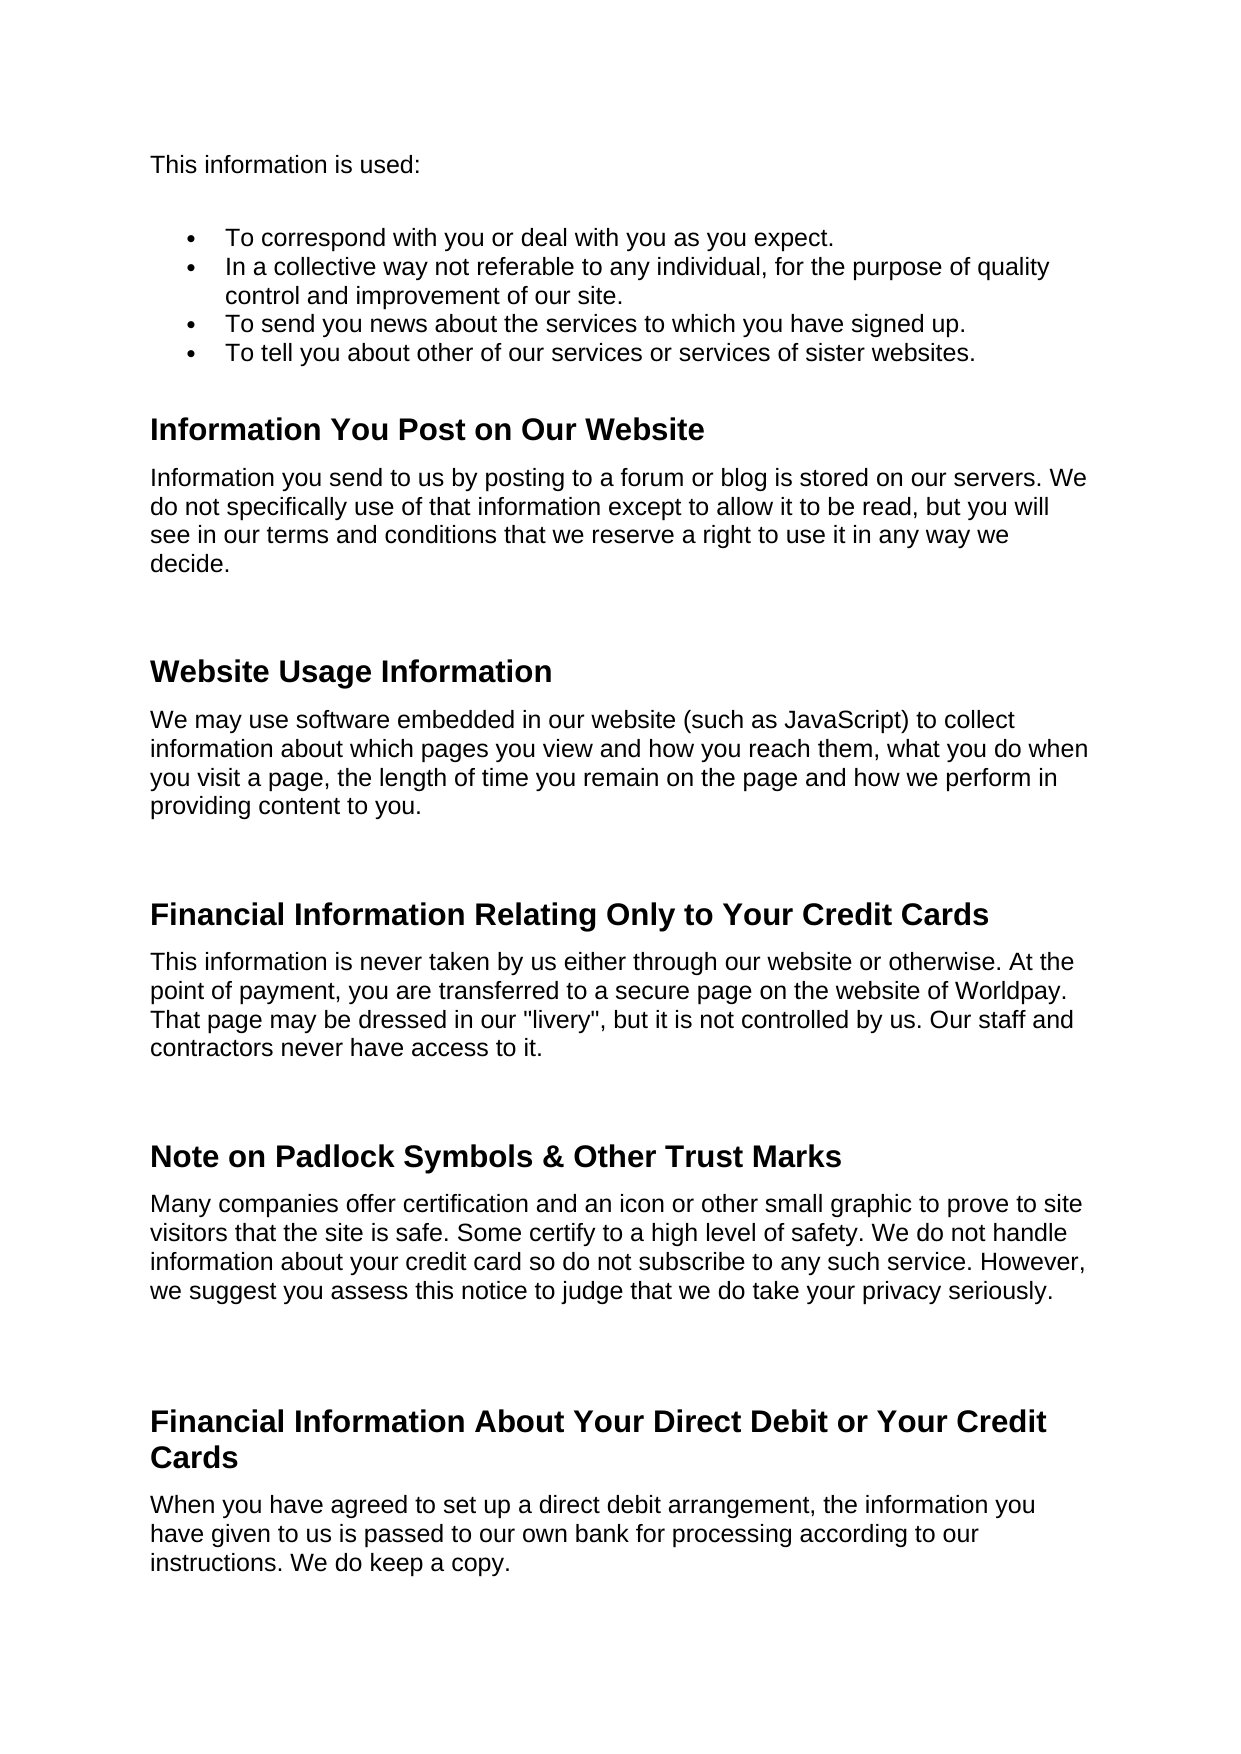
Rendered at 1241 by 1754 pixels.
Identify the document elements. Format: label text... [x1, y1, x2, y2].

list In a collective way not referable to any individual, for the purpose of quality control and improvement of our site. [187, 252, 1090, 309]
subtitle Financial Information Relating Only to Your Credit Cards [150, 896, 1090, 932]
list To correspond with you or deal with you as you expect. [187, 223, 1090, 252]
text Information you send to us by posting to a forum or blog is stored on our servers. We do not specifically use of that information except to allow it to be read, but you will see in our terms and conditions that we reserve a right to use it in any way we decide. [150, 463, 1090, 578]
text Many companies offer certification and an icon or other small graphic to prove to site visitors that the site is safe. Some certify to a high level of safety. We do not handle information about your credit card so do not subscribe to any such service. However, we suggest you assess this notice to judge that we do take your privacy seriously. [150, 1189, 1090, 1304]
list To tell you about other of our services or services of sister websites. [187, 338, 1090, 367]
list To send you news about the services to which you have signed up. [187, 309, 1090, 338]
text This information is never taken by us either through our website or otherwise. At the point of payment, you are transferred to a secure page on the website of Worldpay. That page may be dressed in our "livery", but it is not controlled by us. Our staff and contractors never have access to it. [150, 947, 1090, 1062]
subtitle Financial Information About Your Direct Debit or Your Credit Cards [150, 1403, 1090, 1475]
subtitle Information You Post on Our Website [150, 411, 1090, 447]
subtitle Note on Padlock Symbols & Other Trust Marks [150, 1138, 1090, 1174]
text This information is used: [150, 150, 1090, 207]
subtitle Website Usage Information [150, 653, 1090, 689]
text We may use software embedded in our website (such as JavaScript) to collect information about which pages you view and how you reach them, what you do when you visit a page, the length of time you remain on the page and how we perform in providing content to you. [150, 705, 1090, 820]
text When you have agreed to set up a direct debit arrangement, the information you have given to us is passed to our own bank for processing according to our instructions. We do keep a copy. [150, 1490, 1090, 1577]
